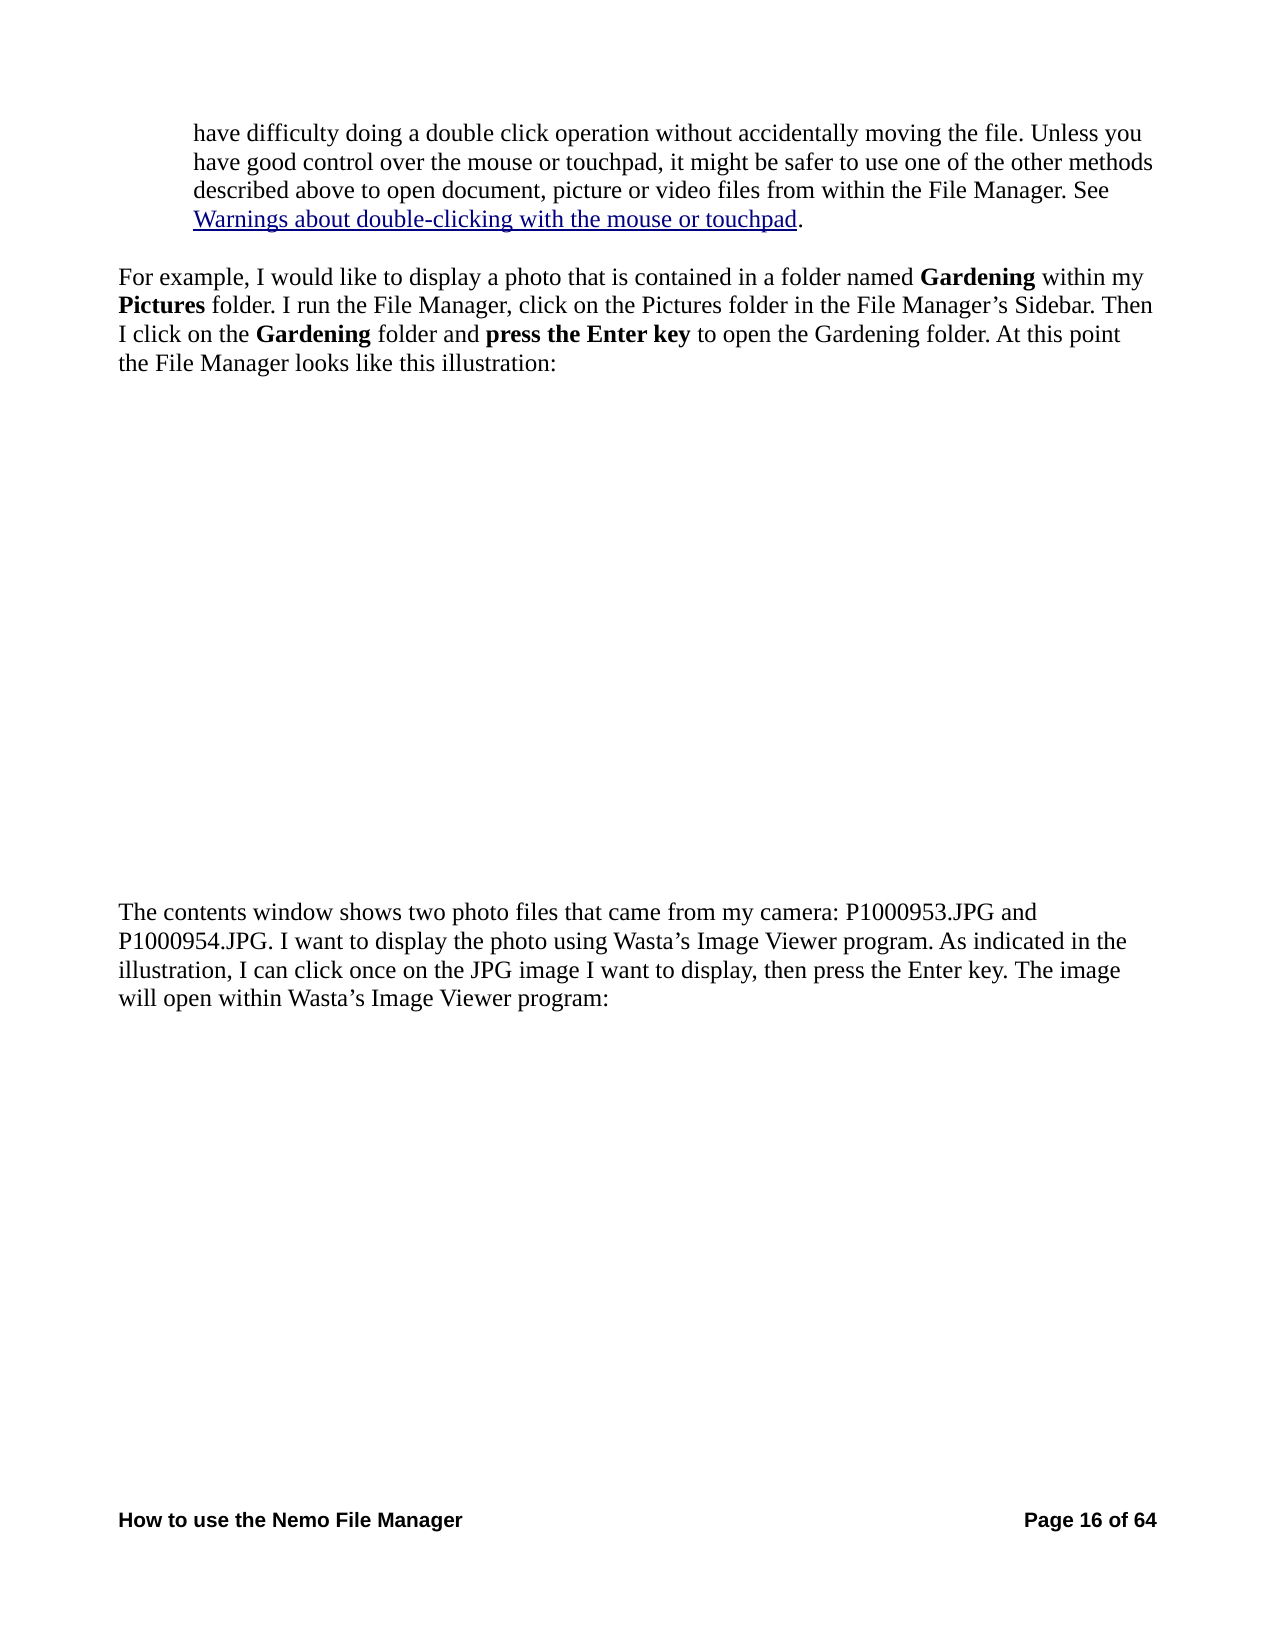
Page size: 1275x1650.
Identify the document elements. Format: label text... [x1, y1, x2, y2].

text For example, I would like to display a photo that is contained in a folder named Gardening within my Pictures folder. I run the File Manager, click on the Pictures folder in the File Manager’s Sidebar. Then I click on the Gardening folder and press the Enter key to open the Gardening folder. At this point the File Manager looks like this illustration: [118, 262, 1157, 377]
list have difficulty doing a double click operation without accidentally moving the file. Unless you have good control over the mouse or touchpad, it might be safer to use one of the other methods described above to open document, picture or video files from within the File Manager. See Warnings about double-clicking with the mouse or touchpad. [156, 118, 1157, 233]
text The contents window shows two photo files that came from my camera: P1000953.JPG and P1000954.JPG. I want to display the photo using Wasta’s Image Viewer program. As indicated in the illustration, I can click once on the JPG image I want to display, then press the Enter key. The image will open within Wasta’s Image Viewer program: [118, 897, 1157, 1012]
